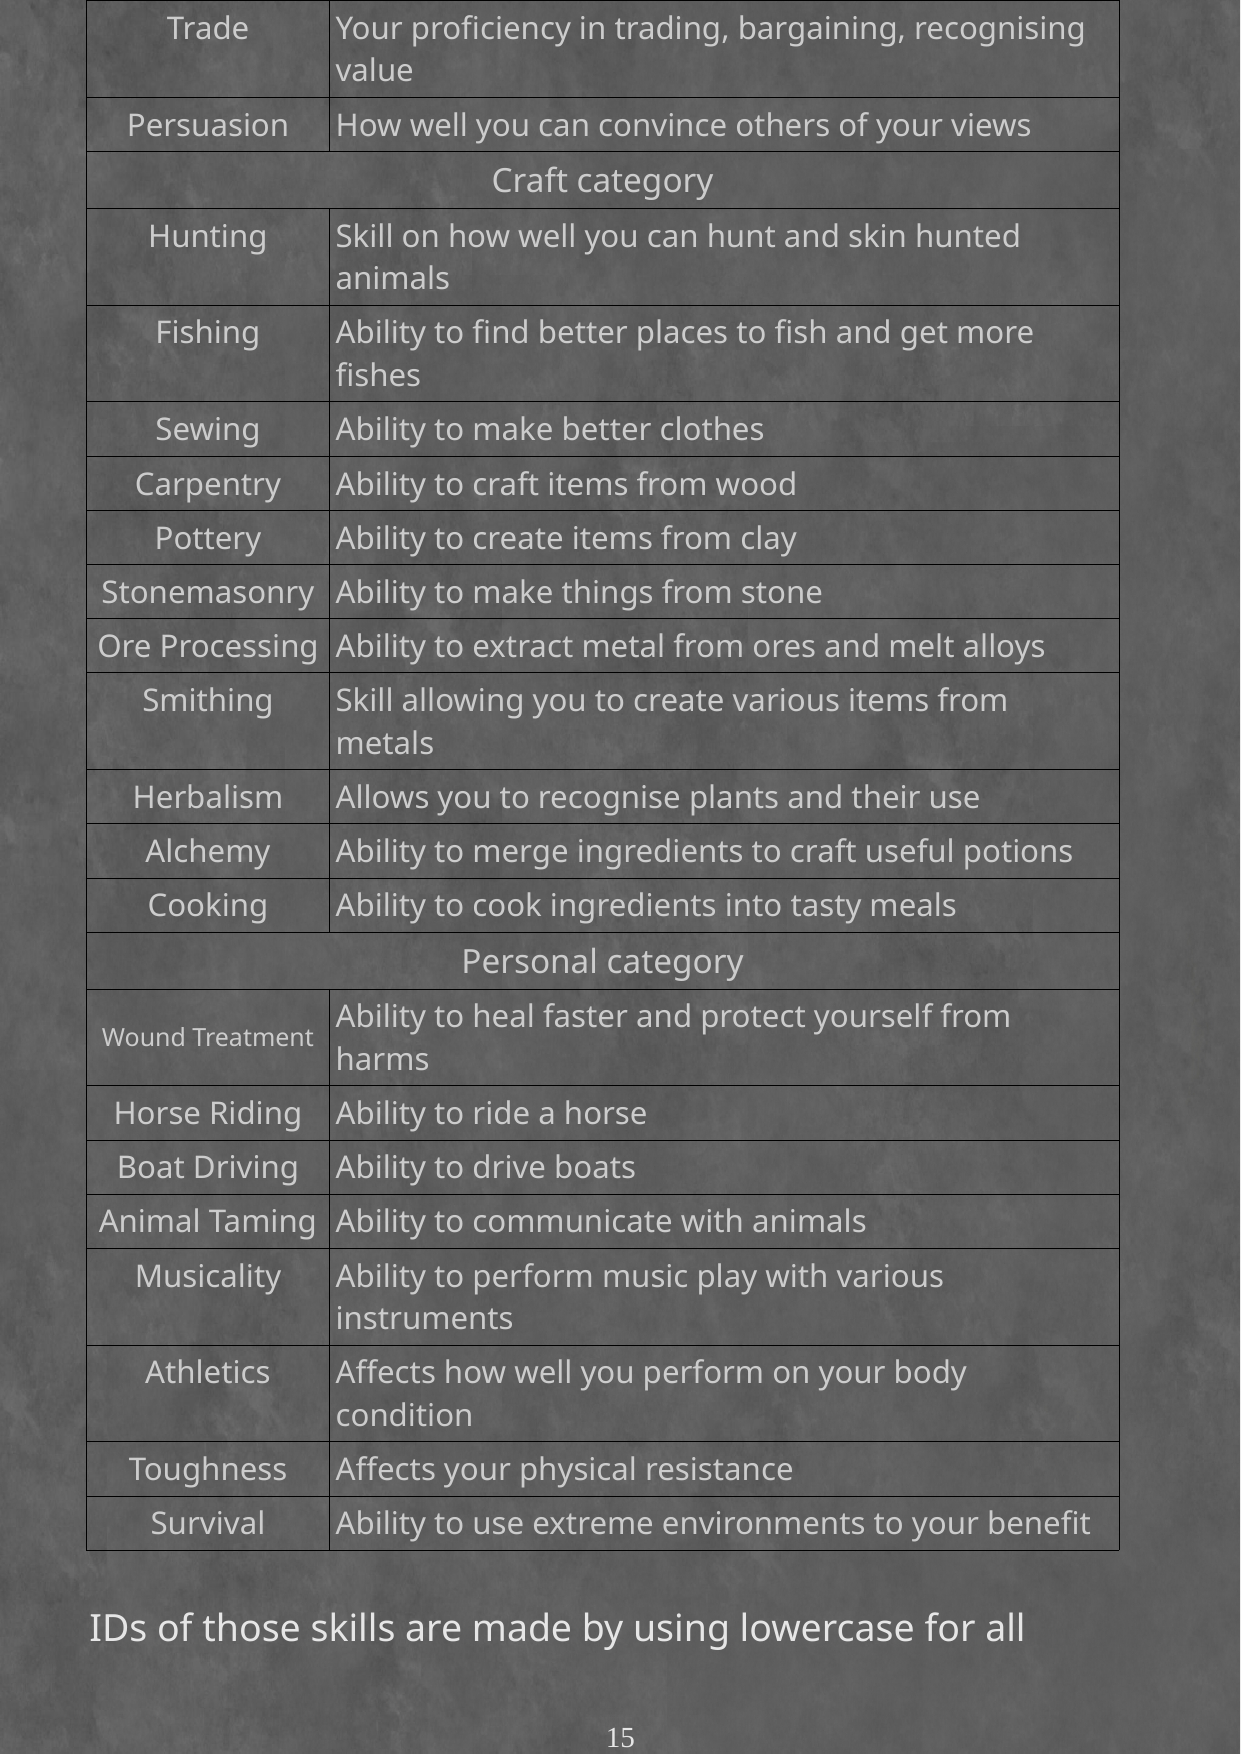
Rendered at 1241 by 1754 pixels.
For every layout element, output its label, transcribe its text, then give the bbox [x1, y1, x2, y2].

table_cell Cooking [87, 879, 329, 932]
table_cell Animal Taming [87, 1195, 329, 1248]
table_cell Allows you to recognise plants and their use [330, 770, 1119, 823]
table_cell How well you can convince others of your views [330, 98, 1119, 151]
table_cell Ability to cook ingredients into tasty meals [330, 879, 1119, 932]
table_cell Ability to ride a horse [330, 1086, 1119, 1139]
table_cell Skill allowing you to create various items from metals [330, 673, 1119, 769]
table_cell Ability to heal faster and protect yourself from harms [330, 990, 1119, 1085]
table_cell Wound Treatment [87, 990, 329, 1085]
table_cell Pottery [87, 511, 329, 564]
table_cell Fishing [87, 306, 329, 401]
table_cell Smithing [87, 673, 329, 769]
table_cell Ability to craft items from wood [330, 457, 1119, 510]
table_cell Ability to find better places to fish and get more fishes [330, 306, 1119, 401]
table_cell Ability to extract metal from ores and melt alloys [330, 619, 1119, 672]
table_cell Persuasion [87, 98, 329, 151]
table_cell Alchemy [87, 824, 329, 877]
table_cell Ability to use extreme environments to your benefit [330, 1497, 1119, 1550]
table_cell Horse Riding [87, 1086, 329, 1139]
table_cell Ability to communicate with animals [330, 1195, 1119, 1248]
table_cell Affects your physical resistance [330, 1442, 1119, 1496]
table_cell Craft category [87, 152, 1119, 208]
text IDs of those skills are made by using lowercase for all [89, 1601, 1151, 1652]
table_cell Ability to make things from stone [330, 565, 1119, 618]
table_cell Musicality [87, 1249, 329, 1344]
table_cell Skill on how well you can hunt and skin hunted animals [330, 209, 1119, 305]
table_cell Your proficiency in trading, bargaining, recognising value [330, 1, 1119, 97]
table_cell Hunting [87, 209, 329, 305]
table_cell Survival [87, 1497, 329, 1550]
table_cell Sewing [87, 402, 329, 456]
table_cell Ability to drive boats [330, 1141, 1119, 1194]
table_cell Herbalism [87, 770, 329, 823]
table_cell Ability to make better clothes [330, 402, 1119, 456]
table_cell Ability to create items from clay [330, 511, 1119, 564]
table_cell Trade [87, 1, 329, 97]
table_cell Boat Driving [87, 1141, 329, 1194]
table_cell Ability to merge ingredients to craft useful potions [330, 824, 1119, 877]
table_cell Athletics [87, 1346, 329, 1441]
picture [0, 0, 1241, 1754]
table_cell Ore Processing [87, 619, 329, 672]
table_cell Ability to perform music play with various instruments [330, 1249, 1119, 1344]
table_cell Toughness [87, 1442, 329, 1496]
table_cell Personal category [87, 933, 1119, 988]
table_cell Carpentry [87, 457, 329, 510]
table_cell Stonemasonry [87, 565, 329, 618]
table_cell Affects how well you perform on your body condition [330, 1346, 1119, 1441]
